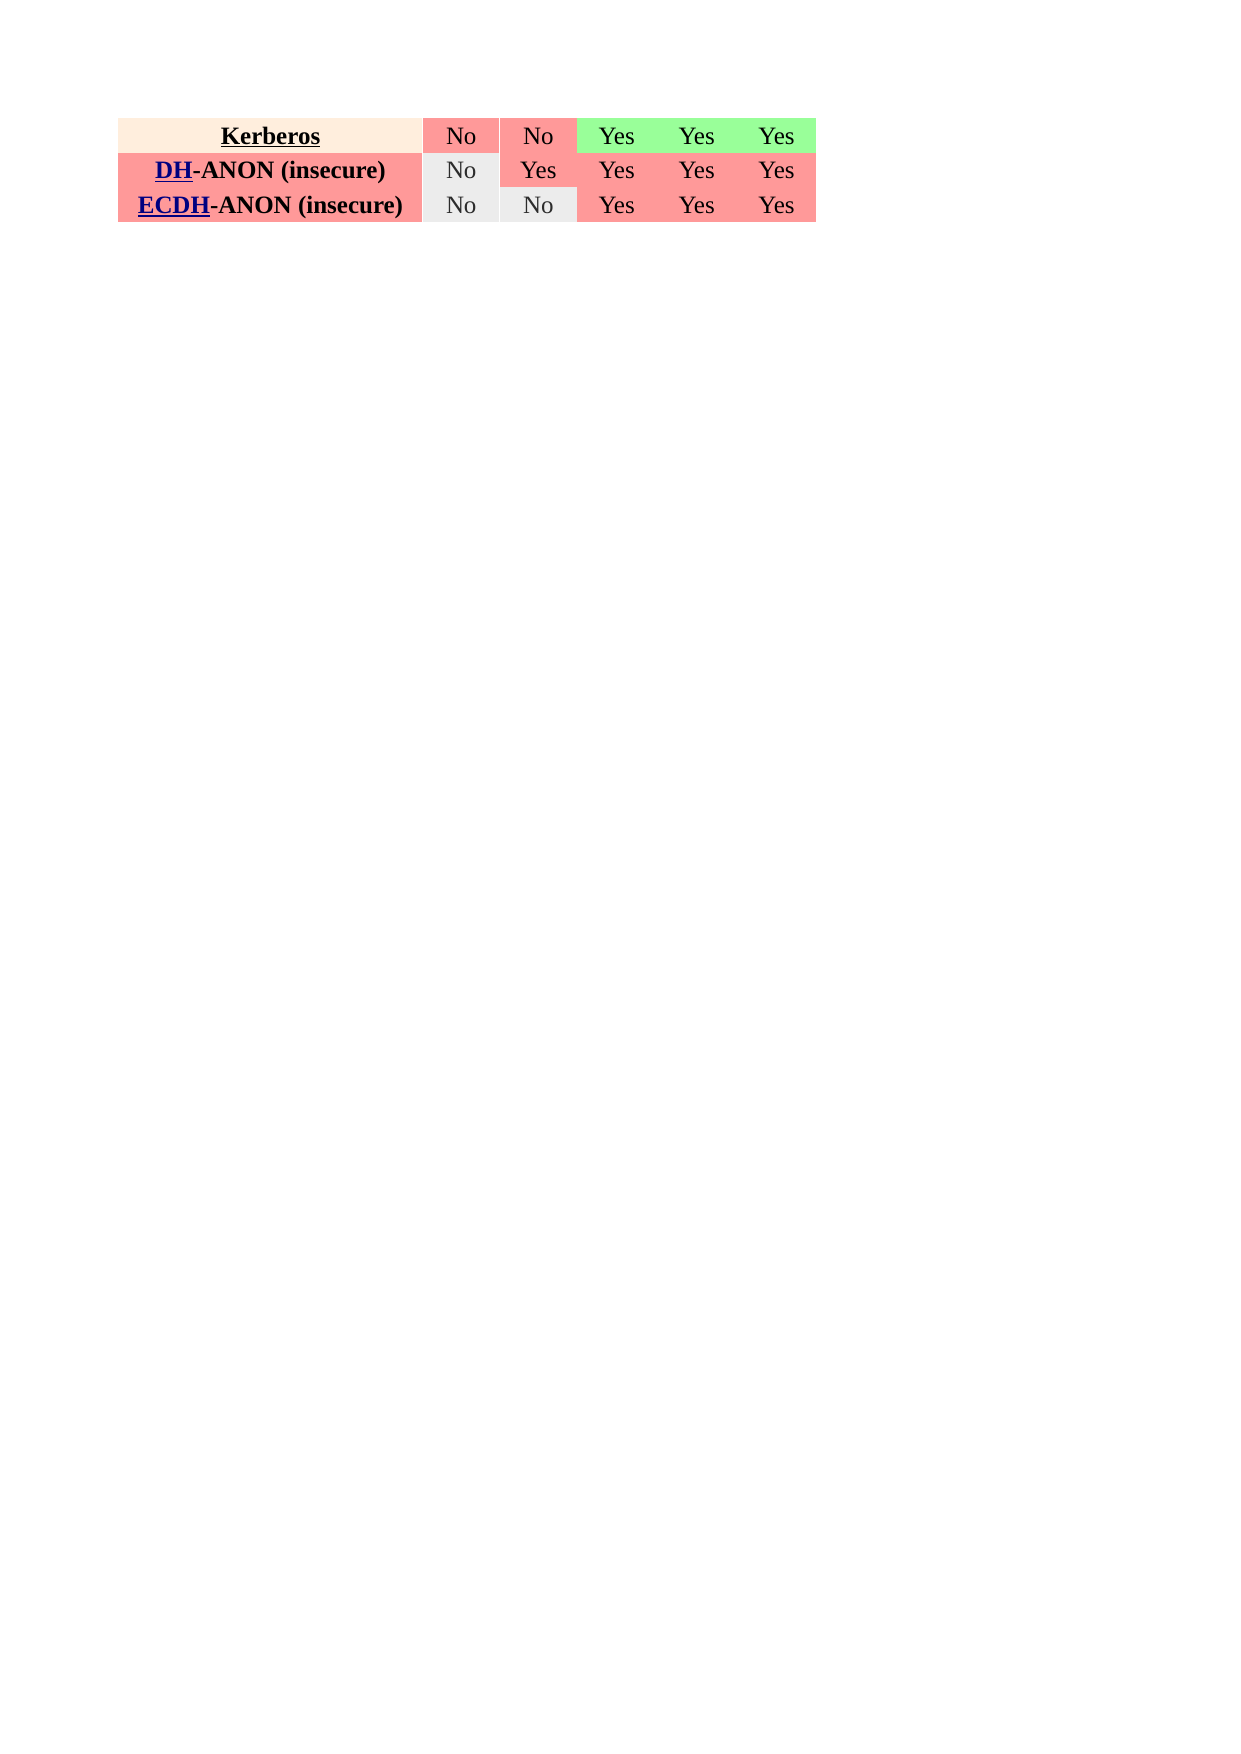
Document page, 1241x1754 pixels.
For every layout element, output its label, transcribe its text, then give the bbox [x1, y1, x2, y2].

table_cell [816, 118, 1122, 153]
table_cell [816, 187, 1122, 222]
table_cell No [423, 118, 499, 153]
table_cell Yes [736, 153, 816, 187]
table_cell Yes [577, 118, 656, 153]
table_cell [816, 153, 1122, 187]
table_cell Yes [736, 187, 816, 222]
table_cell No [500, 118, 577, 153]
table_cell Kerberos [118, 118, 422, 153]
table_cell No [500, 187, 577, 222]
table_cell Yes [577, 153, 656, 187]
table_cell Yes [656, 187, 736, 222]
table_cell Yes [577, 187, 656, 222]
table_cell DH-ANON (insecure) [118, 153, 422, 187]
table_cell ECDH-ANON (insecure) [118, 187, 422, 222]
table_cell Yes [736, 118, 816, 153]
table_cell Yes [500, 153, 577, 187]
table_cell No [423, 153, 499, 187]
table_cell Yes [656, 118, 736, 153]
table_cell No [423, 187, 499, 222]
table_cell Yes [656, 153, 736, 187]
